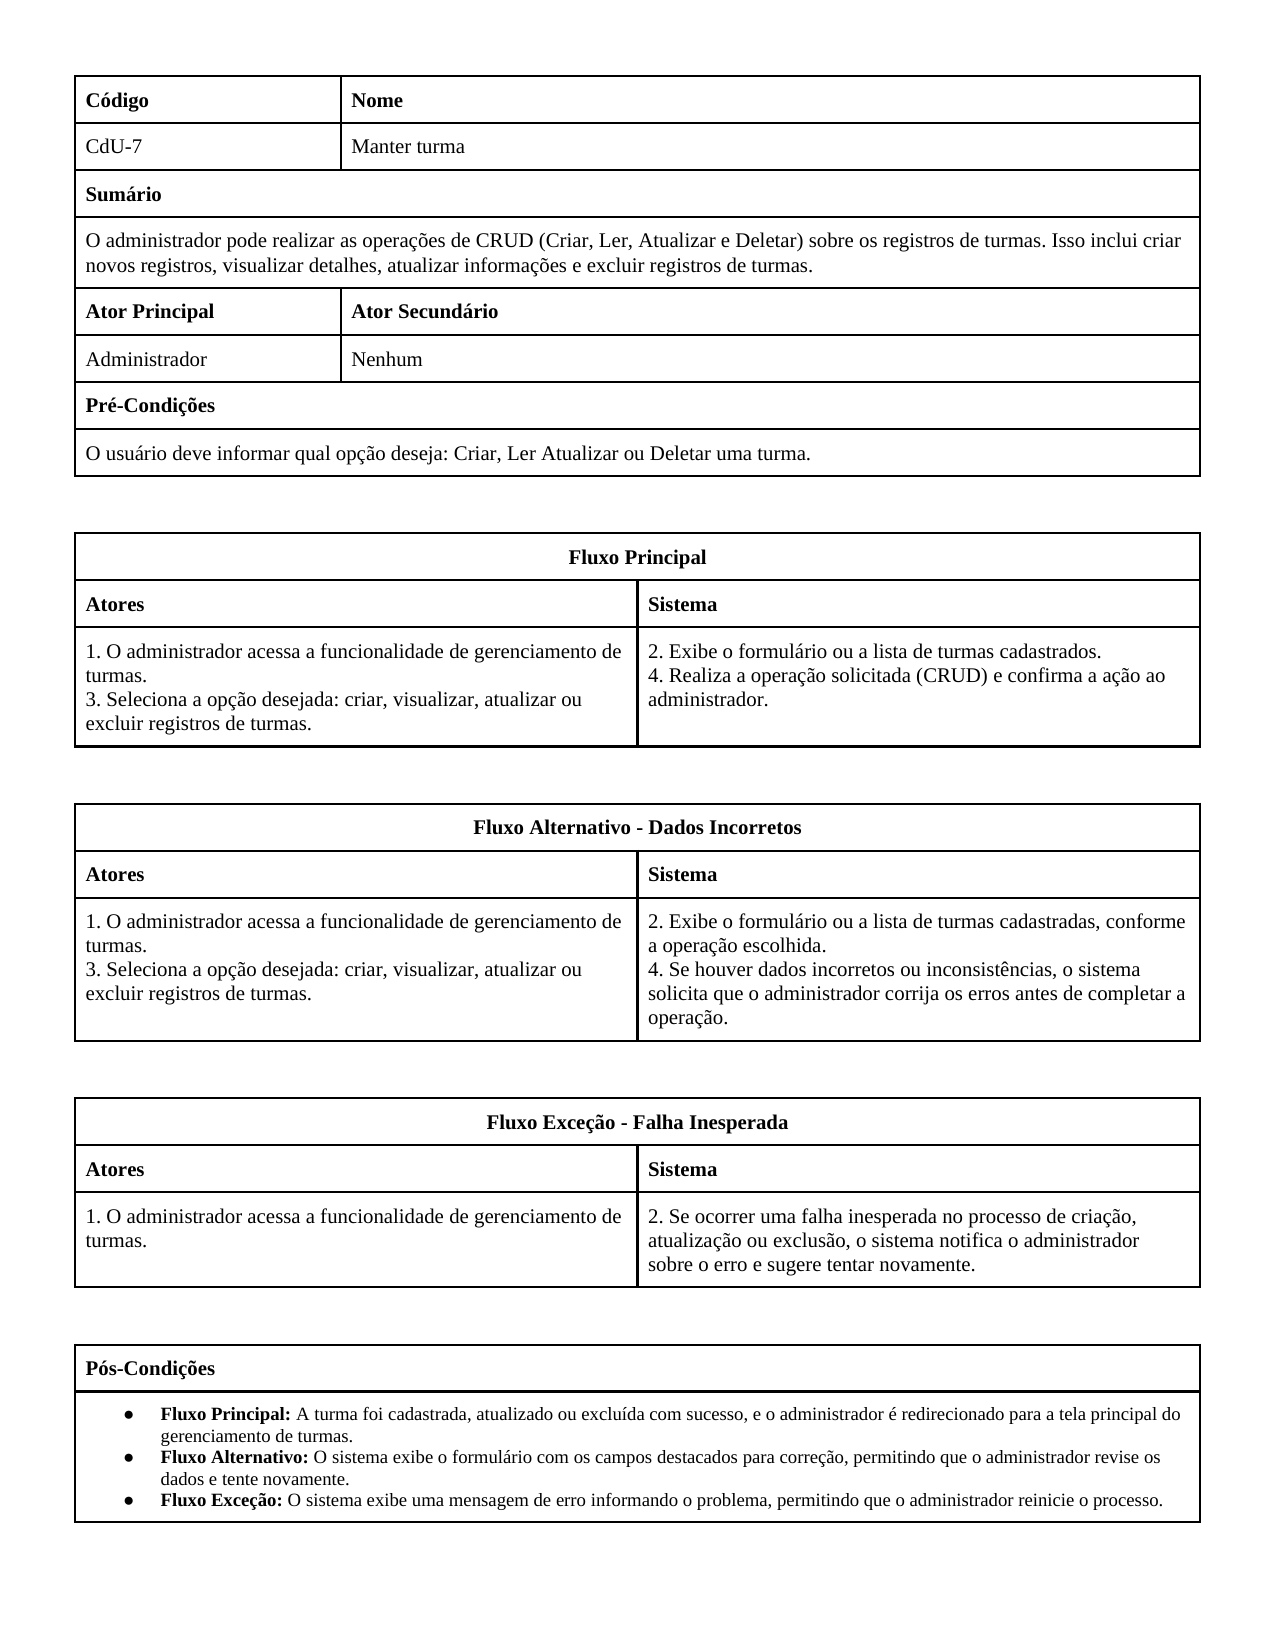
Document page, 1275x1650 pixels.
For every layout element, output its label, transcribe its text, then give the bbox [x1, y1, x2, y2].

table_header Nome [342, 77, 1199, 122]
table_cell 1. O administrador acessa a funcionalidade de gerenciamento de turmas. 3. Seleciona a opção desejada: criar, visualizar, atualizar ou excluir registros de turmas. [76, 628, 636, 745]
table_cell Administrador [76, 336, 340, 381]
table_cell Atores [76, 852, 636, 897]
table_cell Manter turma [342, 124, 1199, 169]
table_cell Atores [76, 1146, 636, 1191]
table_cell Pré-Condições [76, 383, 1199, 428]
table_cell Sumário [76, 171, 1199, 216]
table_cell Sistema [639, 852, 1199, 897]
table_cell Fluxo Principal: A turma foi cadastrada, atualizado ou excluída com sucesso, e o administrador é redirecionado para a tela principal do gerenciamento de turmas. Fluxo Alternativo: O sistema exibe o formulário com os campos destacados para correção, permitindo que o administrador revise os dados e tente novamente. Fluxo Exceção: O sistema exibe uma mensagem de erro informando o problema, permitindo que o administrador reinicie o processo. [76, 1393, 1199, 1521]
table_header Fluxo Exceção - Falha Inesperada [76, 1099, 1199, 1144]
table_header Código [76, 77, 340, 122]
table_header Fluxo Alternativo - Dados Incorretos [76, 805, 1199, 849]
table_header Fluxo Principal [76, 534, 1199, 579]
table_cell O usuário deve informar qual opção deseja: Criar, Ler Atualizar ou Deletar uma turma. [76, 430, 1199, 475]
table_cell 1. O administrador acessa a funcionalidade de gerenciamento de turmas. [76, 1193, 636, 1286]
table_cell Sistema [639, 581, 1199, 626]
table_cell O administrador pode realizar as operações de CRUD (Criar, Ler, Atualizar e Deletar) sobre os registros de turmas. Isso inclui criar novos registros, visualizar detalhes, atualizar informações e excluir registros de turmas. [76, 218, 1199, 287]
table_cell Nenhum [342, 336, 1199, 381]
table_cell Sistema [639, 1146, 1199, 1191]
table_cell 2. Se ocorrer uma falha inesperada no processo de criação, atualização ou exclusão, o sistema notifica o administrador sobre o erro e sugere tentar novamente. [639, 1193, 1199, 1286]
table_cell Atores [76, 581, 636, 626]
table_cell CdU-7 [76, 124, 340, 169]
table_cell Ator Secundário [342, 289, 1199, 334]
table_cell 2. Exibe o formulário ou a lista de turmas cadastradas, conforme a operação escolhida. 4. Se houver dados incorretos ou inconsistências, o sistema solicita que o administrador corrija os erros antes de completar a operação. [639, 899, 1199, 1040]
table_cell 2. Exibe o formulário ou a lista de turmas cadastrados. 4. Realiza a operação solicitada (CRUD) e confirma a ação ao administrador. [639, 628, 1199, 745]
table_cell 1. O administrador acessa a funcionalidade de gerenciamento de turmas. 3. Seleciona a opção desejada: criar, visualizar, atualizar ou excluir registros de turmas. [76, 899, 636, 1040]
table_cell Ator Principal [76, 289, 340, 334]
table_header Pós-Condições [76, 1346, 1199, 1390]
